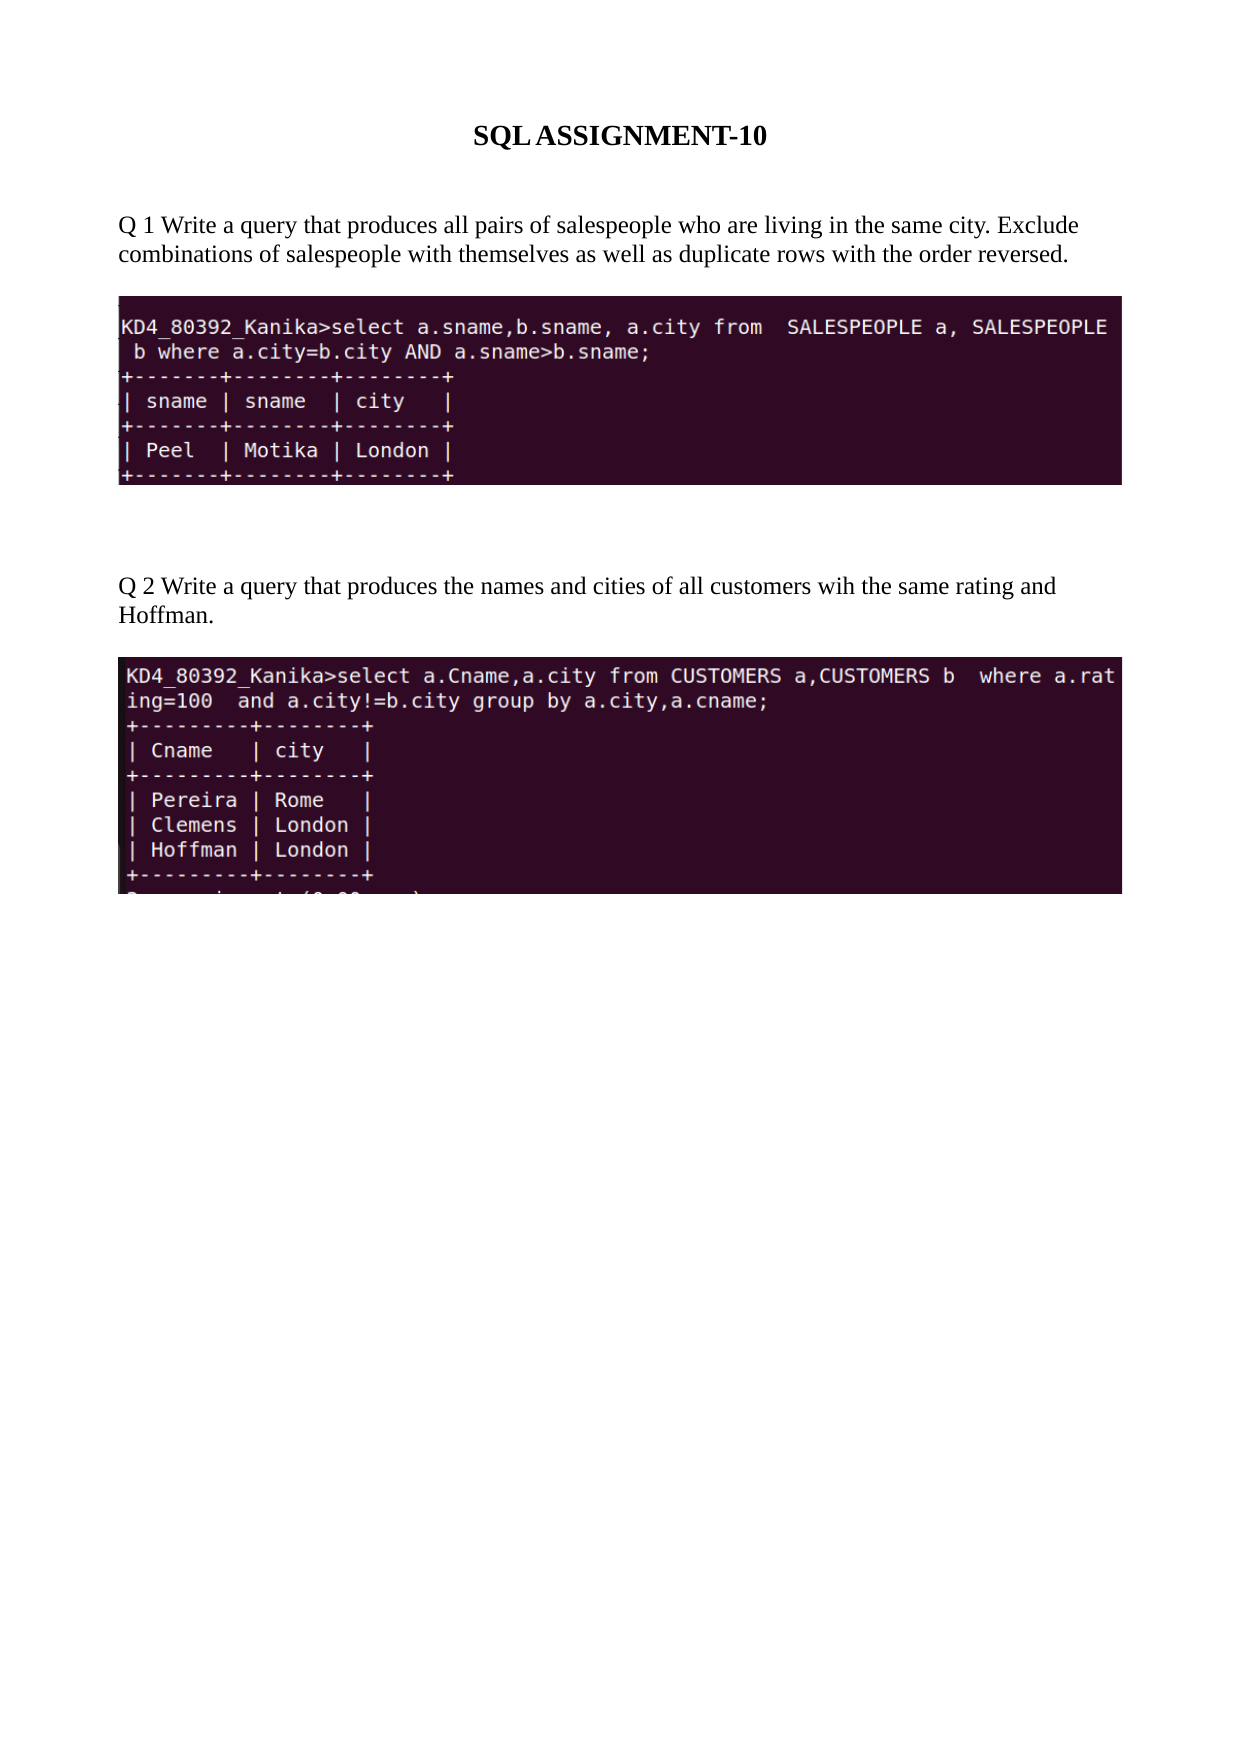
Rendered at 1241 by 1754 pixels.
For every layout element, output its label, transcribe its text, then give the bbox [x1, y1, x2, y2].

text Q 1 Write a query that produces all pairs of salespeople who are living in the same city. Exclude combinations of salespeople with themselves as well as duplicate rows with the order reversed. [118, 210, 1122, 267]
picture [118, 657, 1123, 894]
text Q 2 Write a query that produces the names and cities of all customers wih the same rating and Hoffman. [118, 571, 1122, 629]
picture [118, 296, 1123, 485]
